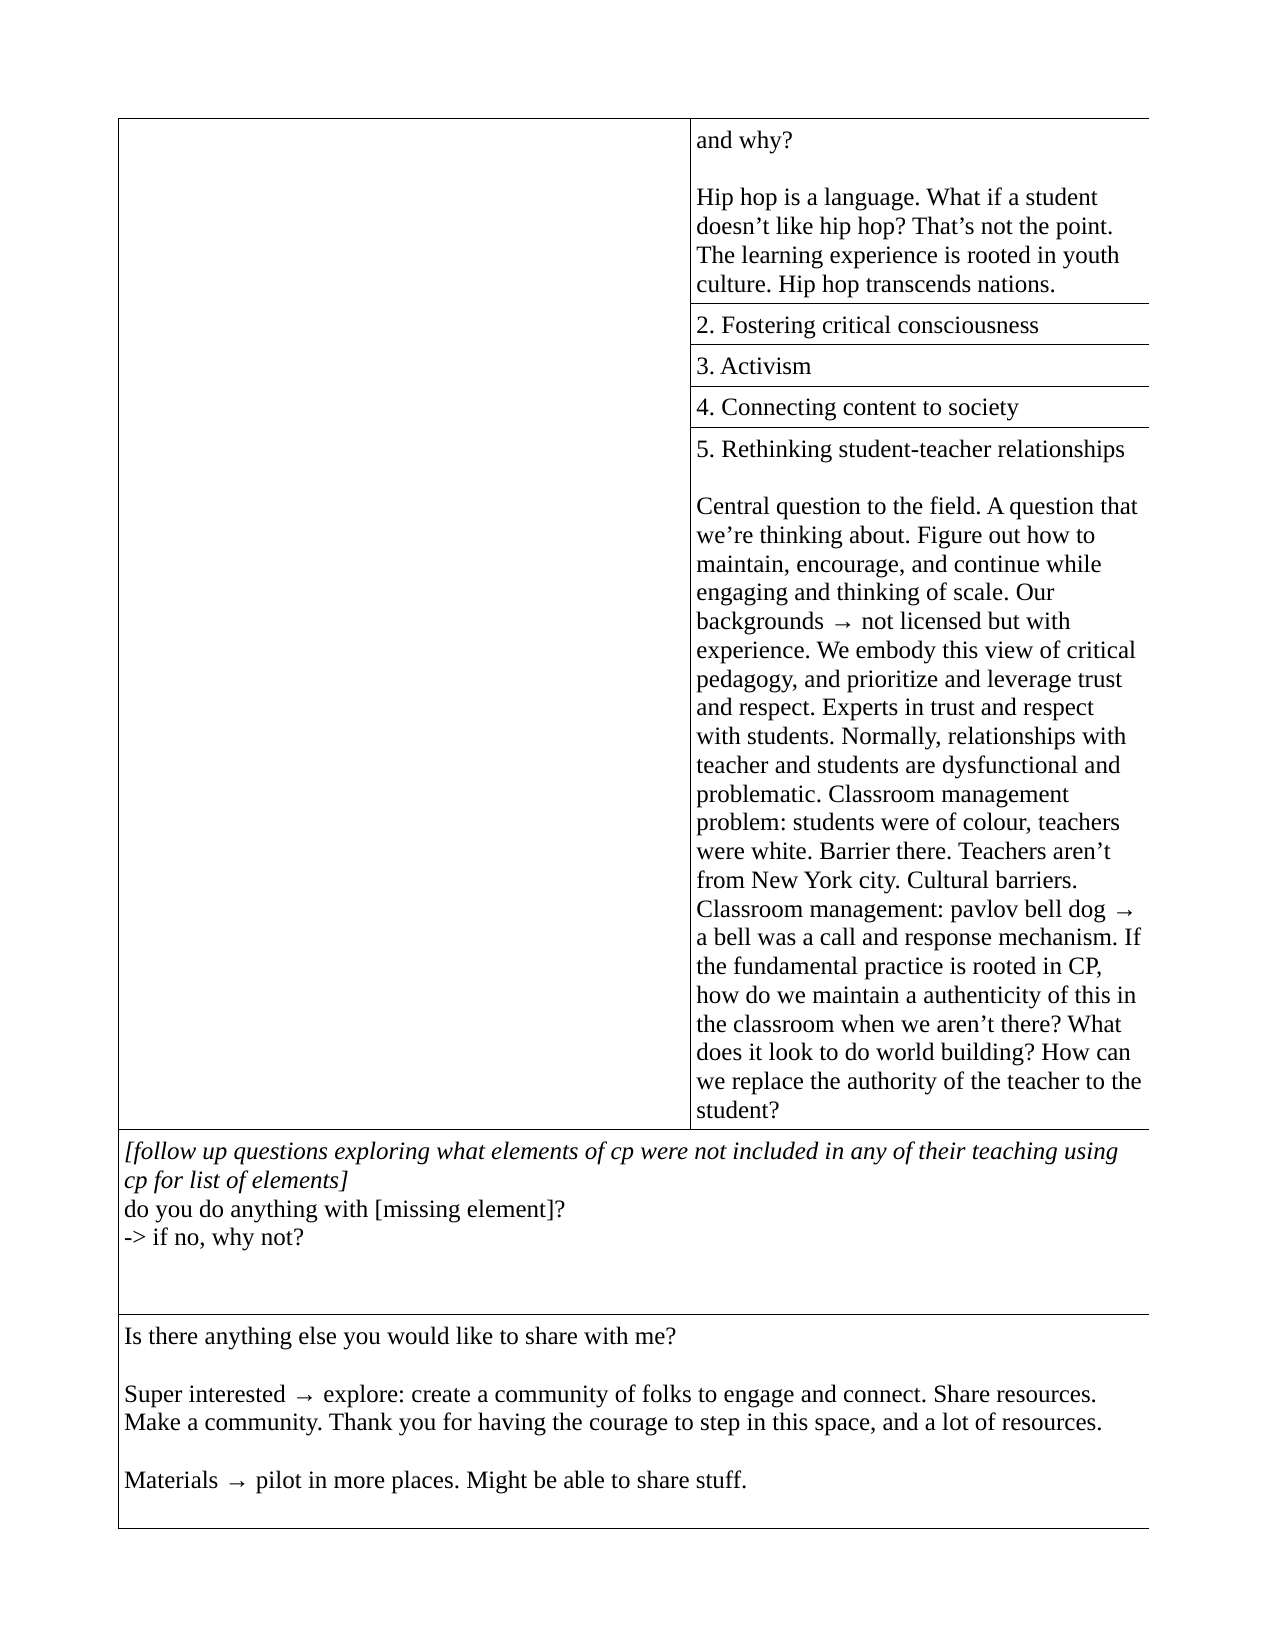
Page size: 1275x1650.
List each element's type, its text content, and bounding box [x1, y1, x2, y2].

table_cell Is there anything else you would like to share with me? Super interested → explore: create a community of folks to engage and connect. Share resources. Make a community. Thank you for having the courage to step in this space, and a lot of resources. Materials → pilot in more places. Might be able to share stuff. [119, 1315, 1149, 1528]
table_cell [119, 119, 690, 1129]
table_cell 2. Fostering critical consciousness [691, 304, 1149, 344]
table_cell 5. Rethinking student-teacher relationships Central question to the field. A question that we’re thinking about. Figure out how to maintain, encourage, and continue while engaging and thinking of scale. Our backgrounds → not licensed but with experience. We embody this view of critical pedagogy, and prioritize and leverage trust and respect. Experts in trust and respect with students. Normally, relationships with teacher and students are dysfunctional and problematic. Classroom management problem: students were of colour, teachers were white. Barrier there. Teachers aren’t from New York city. Cultural barriers. Classroom management: pavlov bell dog → a bell was a call and response mechanism. If the fundamental practice is rooted in CP, how do we maintain a authenticity of this in the classroom when we aren’t there? What does it look to do world building? How can we replace the authority of the teacher to the student? [691, 428, 1149, 1129]
table_cell 3. Activism [691, 345, 1149, 386]
table_cell and why? Hip hop is a language. What if a student doesn’t like hip hop? That’s not the point. The learning experience is rooted in youth culture. Hip hop transcends nations. [691, 119, 1149, 303]
table_cell 4. Connecting content to society [691, 387, 1149, 427]
table_cell [follow up questions exploring what elements of cp were not included in any of their teaching using cp for list of elements] do you do anything with [missing element]? -> if no, why not? [119, 1130, 1149, 1314]
